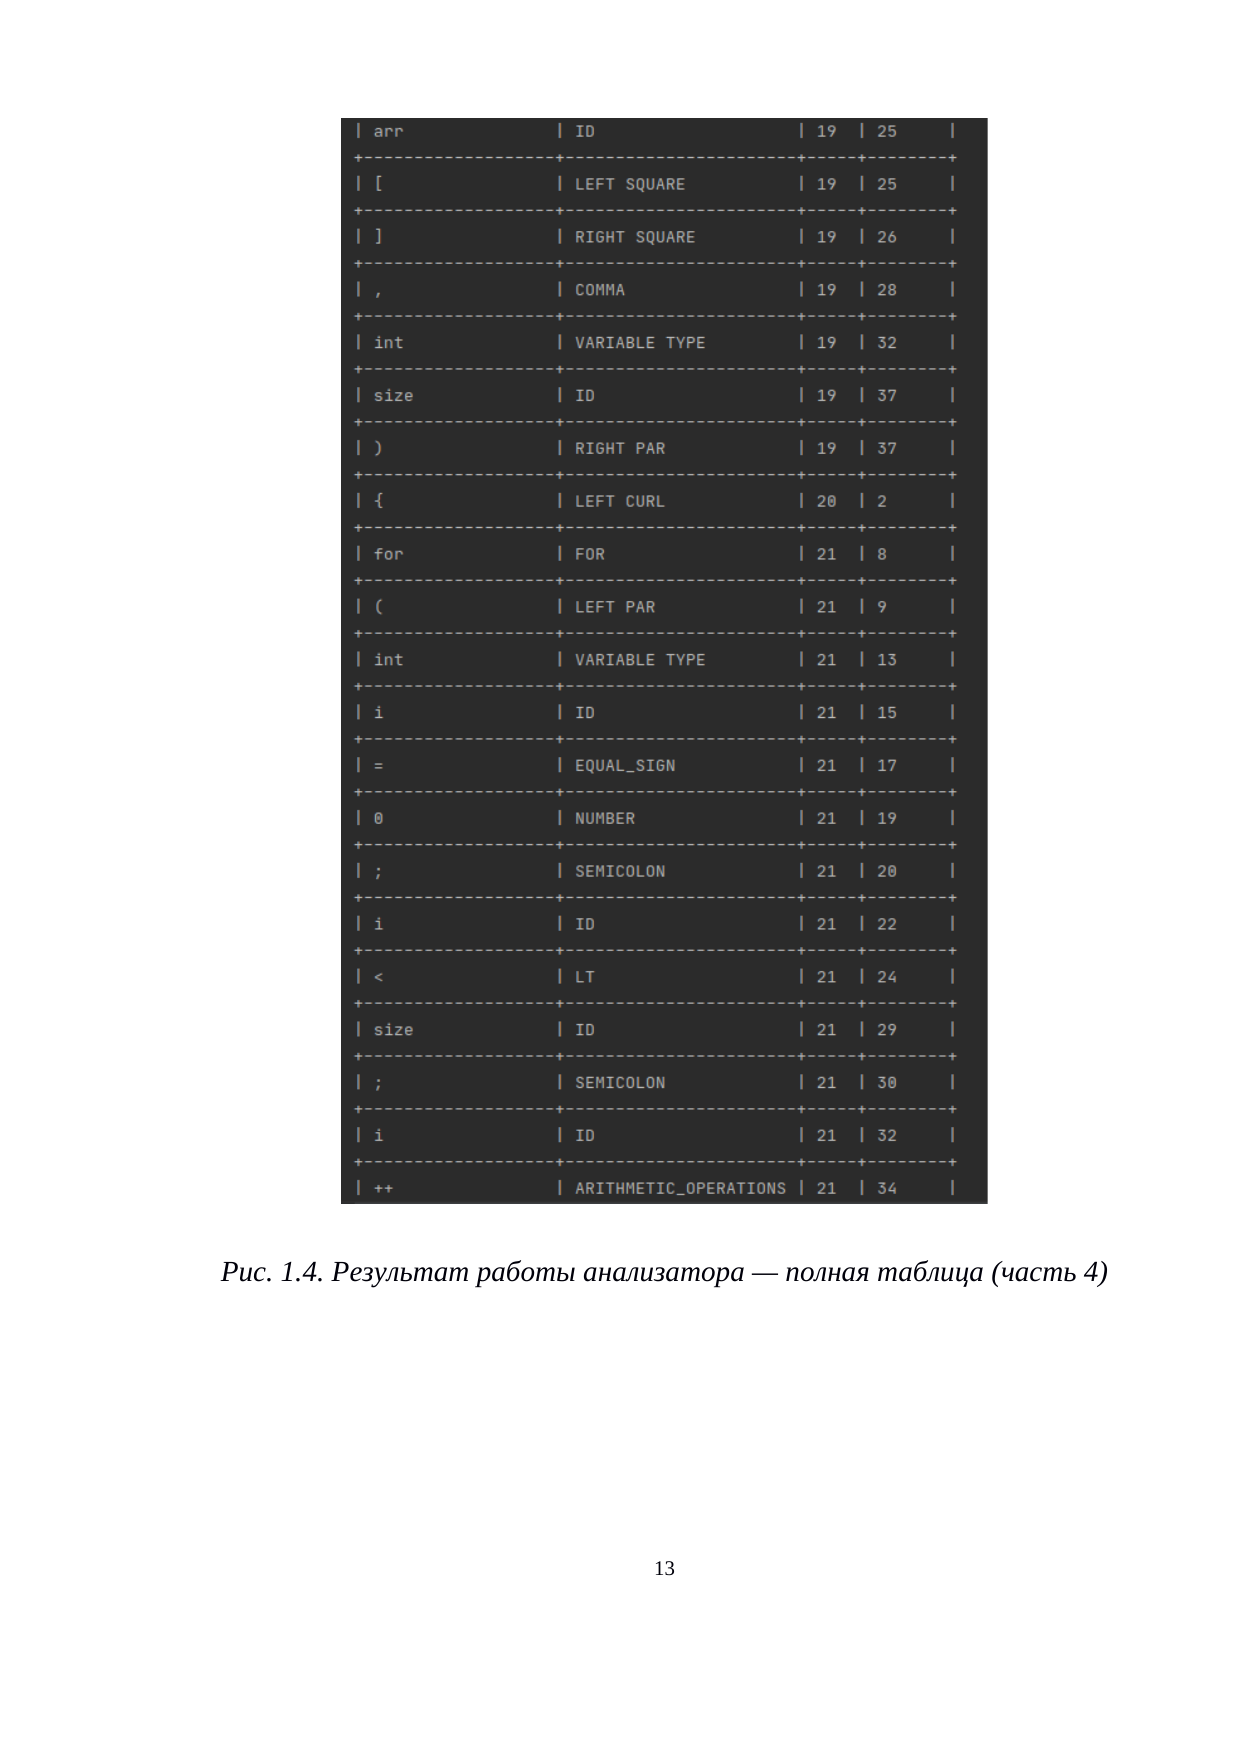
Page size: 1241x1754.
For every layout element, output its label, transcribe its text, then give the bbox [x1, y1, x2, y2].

picture [341, 118, 988, 1204]
text Рис. 1.4. Результат работы анализатора — полная таблица (часть 4) [177, 749, 1152, 1287]
